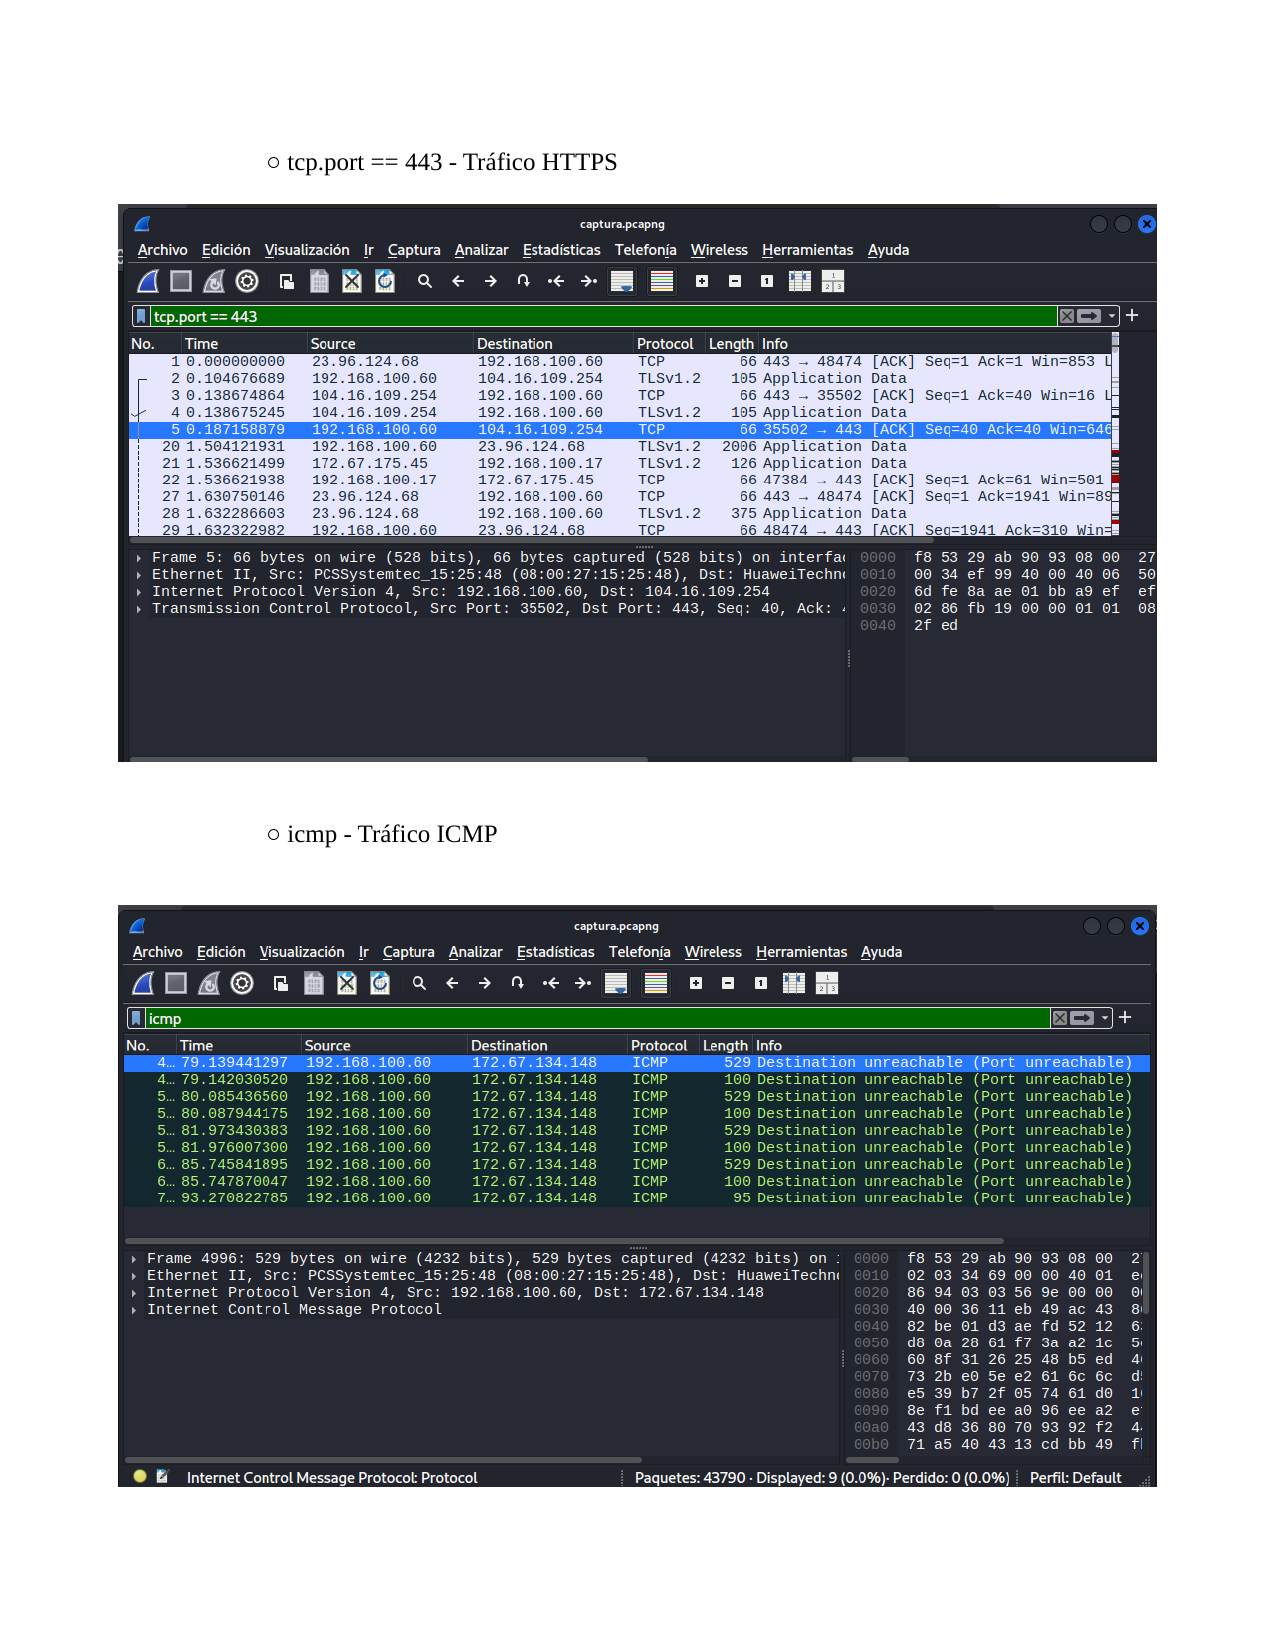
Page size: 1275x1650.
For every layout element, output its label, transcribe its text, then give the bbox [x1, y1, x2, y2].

picture [118, 204, 1157, 762]
text ○ tcp.port == 443 - Tráfico HTTPS [118, 147, 1157, 176]
picture [118, 905, 1157, 1487]
text ○ icmp - Tráfico ICMP [118, 819, 1157, 848]
